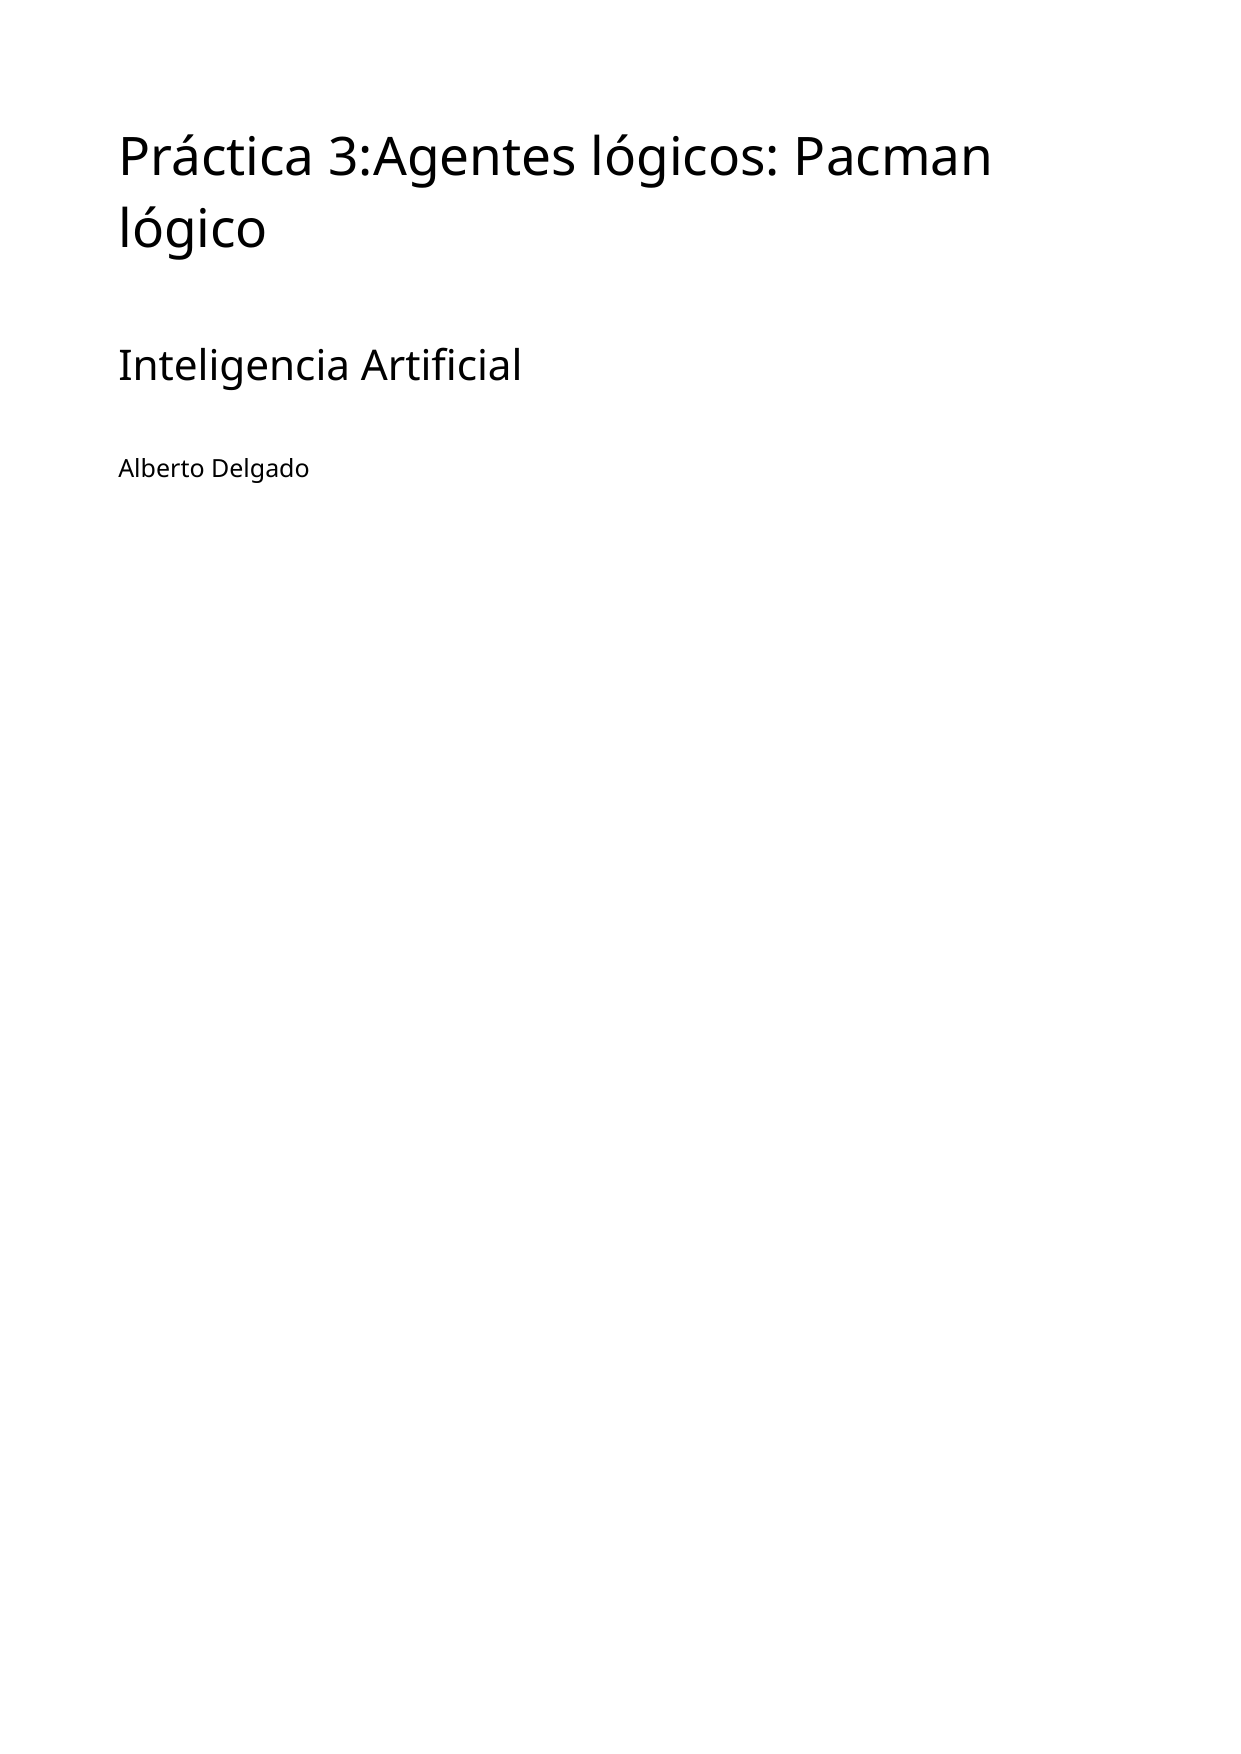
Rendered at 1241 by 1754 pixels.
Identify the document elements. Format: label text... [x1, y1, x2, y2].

text Práctica 3:Agentes lógicos: Pacman lógico [118, 118, 1122, 263]
text Alberto Delgado [118, 450, 1122, 484]
text Inteligencia Artificial [118, 335, 1122, 393]
